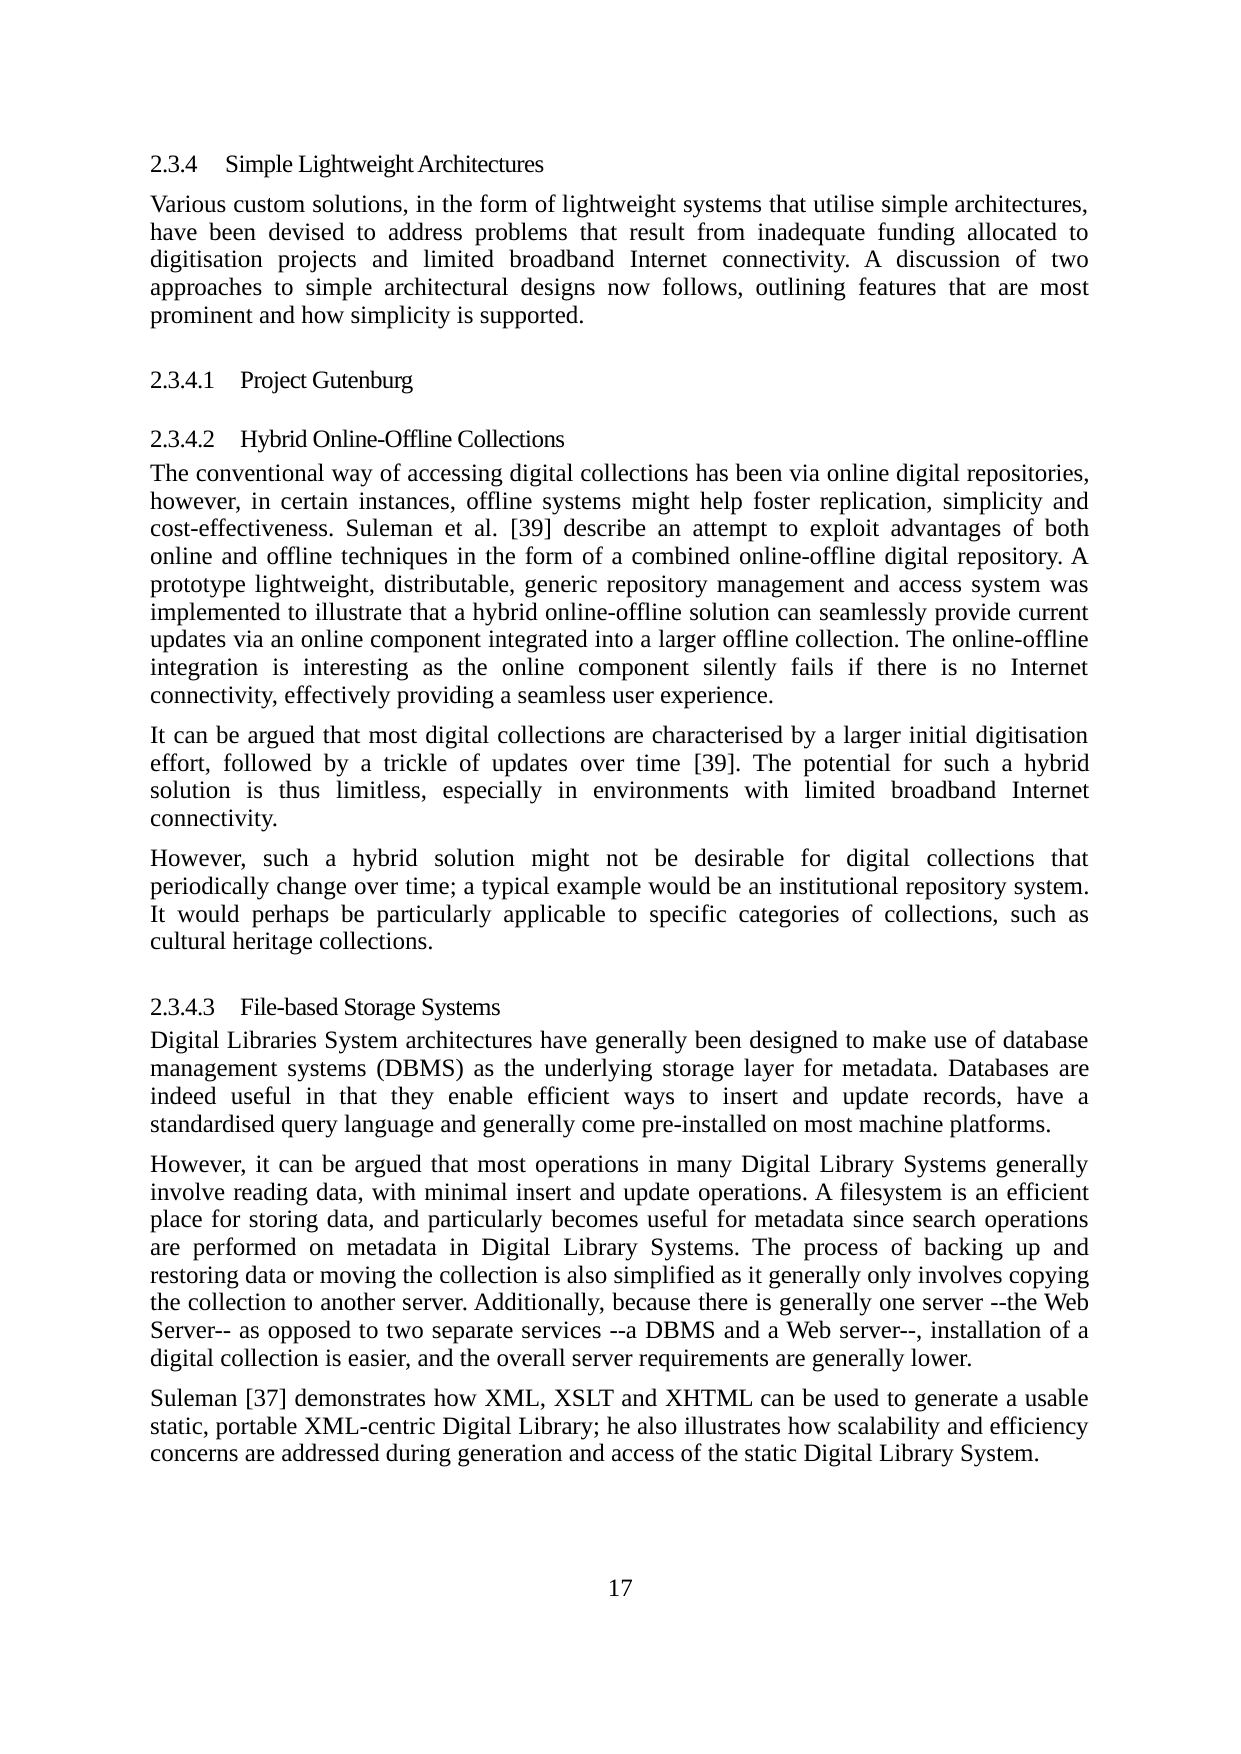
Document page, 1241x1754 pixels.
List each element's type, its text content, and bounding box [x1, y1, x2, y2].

text The conventional way of accessing digital collections has been via online digital repositories, however, in certain instances, offline systems might help foster replication, simplicity and cost-effectiveness. Suleman et al. [39]⁠ describe an attempt to exploit advantages of both online and offline techniques in the form of a combined online-offline digital repository. A prototype lightweight, distributable, generic repository management and access system was implemented to illustrate that a hybrid online-offline solution can seamlessly provide current updates via an online component integrated into a larger offline collection. The online-offline integration is interesting as the online component silently fails if there is no Internet connectivity, effectively providing a seamless user experience. [150, 459, 1090, 708]
subtitle Project Gutenburg [150, 366, 1090, 394]
subtitle Hybrid Online-Offline Collections [150, 425, 1090, 453]
text Digital Libraries System architectures have generally been designed to make use of database management systems (DBMS) as the underlying storage layer for metadata. Databases are indeed useful in that they enable efficient ways to insert and update records, have a standardised query language and generally come pre-installed on most machine platforms. [150, 1027, 1090, 1137]
text It can be argued that most digital collections are characterised by a larger initial digitisation effort, followed by a trickle of updates over time [39]⁠. The potential for such a hybrid solution is thus limitless, especially in environments with limited broadband Internet connectivity. [150, 721, 1090, 832]
text Various custom solutions, in the form of lightweight systems that utilise simple architectures, have been devised to address problems that result from inadequate funding allocated to digitisation projects and limited broadband Internet connectivity. A discussion of two approaches to simple architectural designs now follows, outlining features that are most prominent and how simplicity is supported. [150, 190, 1090, 329]
subtitle Simple Lightweight Architectures [150, 150, 1090, 178]
text However, it can be argued that most operations in many Digital Library Systems generally involve reading data, with minimal insert and update operations. A filesystem is an efficient place for storing data, and particularly becomes useful for metadata since search operations are performed on metadata in Digital Library Systems. The process of backing up and restoring data or moving the collection is also simplified as it generally only involves copying the collection to another server. Additionally, because there is generally one server --the Web Server-- as opposed to two separate services --a DBMS and a Web server--, installation of a digital collection is easier, and the overall server requirements are generally lower. [150, 1150, 1090, 1372]
text However, such a hybrid solution might not be desirable for digital collections that periodically change over time; a typical example would be an institutional repository system. It would perhaps be particularly applicable to specific categories of collections, such as cultural heritage collections. [150, 844, 1090, 955]
text Suleman [37]⁠ demonstrates how XML, XSLT and XHTML can be used to generate a usable static, portable XML-centric Digital Library; he also illustrates how scalability and efficiency concerns are addressed during generation and access of the static Digital Library System. [150, 1384, 1090, 1467]
subtitle File-based Storage Systems [150, 993, 1090, 1020]
